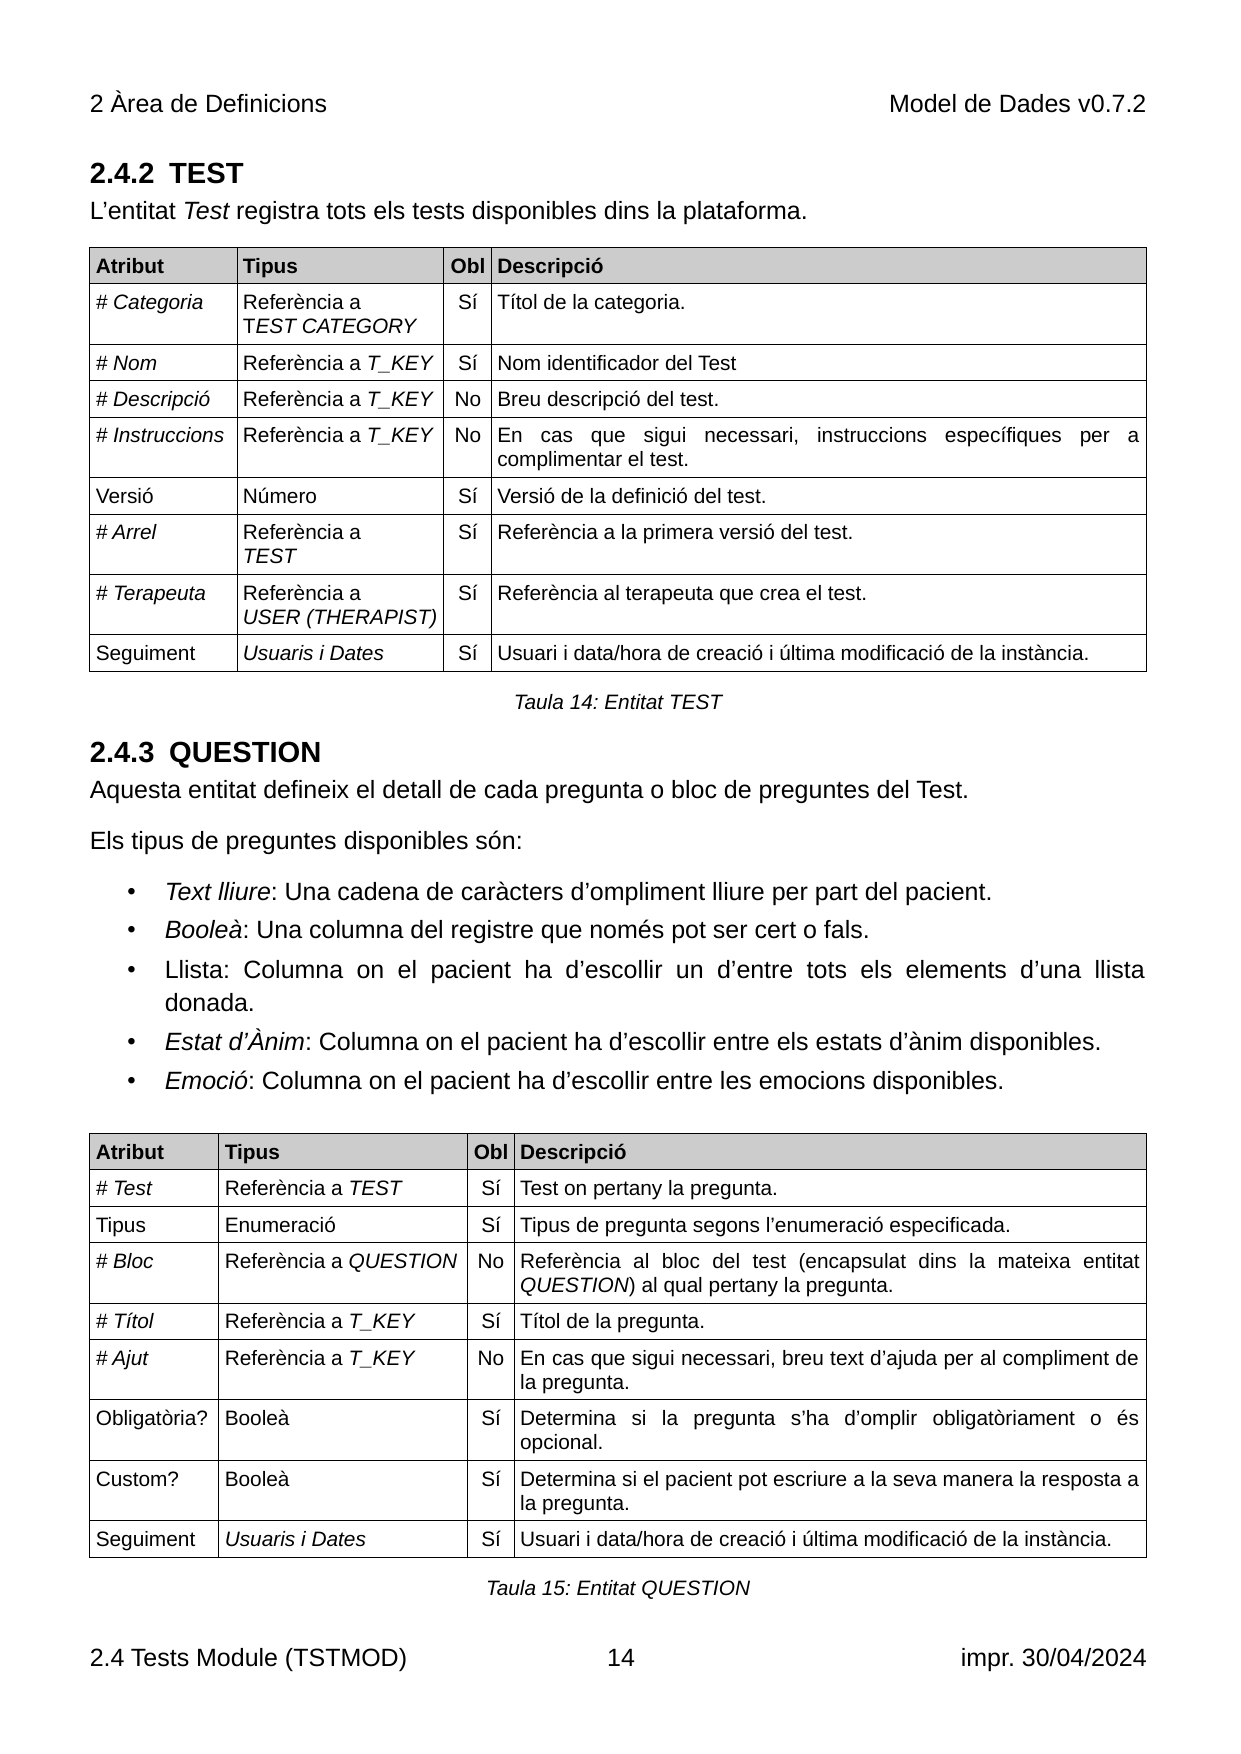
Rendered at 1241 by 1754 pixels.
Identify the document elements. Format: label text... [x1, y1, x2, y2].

table_cell Referència a QUESTION [219, 1243, 467, 1302]
text Els tipus de preguntes disponibles són: [89, 826, 1146, 854]
table_cell Usuari i data/hora de creació i última modificació de la instància. [492, 635, 1146, 671]
table_cell Sí [444, 284, 491, 344]
table_cell Número [238, 478, 443, 513]
table_cell Sí [444, 345, 491, 380]
table_cell Determina si el pacient pot escriure a la seva manera la resposta a la pregunta. [515, 1461, 1146, 1520]
table_cell Obligatòria? [90, 1400, 218, 1460]
text Taula 15: Entitat QUESTION [89, 1576, 1146, 1600]
table_cell Sí [444, 575, 491, 634]
table_cell Usuari i data/hora de creació i última modificació de la instància. [515, 1521, 1146, 1557]
table_header Obl [444, 248, 491, 283]
text Taula 14: Entitat TEST [89, 690, 1146, 714]
table_cell Títol de la pregunta. [515, 1304, 1146, 1339]
table_cell # Títol [90, 1304, 218, 1339]
table_cell Sí [468, 1521, 514, 1557]
table_cell Versió de la definició del test. [492, 478, 1146, 513]
table_cell Determina si la pregunta s’ha d’omplir obligatòriament o és opcional. [515, 1400, 1146, 1460]
table_cell En cas que sigui necessari, instruccions específiques per a complimentar el test. [492, 418, 1146, 477]
table_cell Tipus [90, 1207, 218, 1242]
list Text lliure: Una cadena de caràcters d’ompliment lliure per part del pacient. [127, 876, 1146, 905]
table_cell # Instruccions [90, 418, 237, 477]
table_cell Test on pertany la pregunta. [515, 1170, 1146, 1206]
table_cell Sí [468, 1207, 514, 1242]
table_cell Sí [444, 635, 491, 671]
text L’entitat Test registra tots els tests disponibles dins la plataforma. [89, 196, 1146, 225]
table_cell Referència a T_KEY [219, 1304, 467, 1339]
table_cell Seguiment [90, 635, 237, 671]
table_cell # Terapeuta [90, 575, 237, 634]
table_cell # Bloc [90, 1243, 218, 1302]
table_cell Referència a T_KEY [238, 345, 443, 380]
list Llista: Columna on el pacient ha d’escollir un d’entre tots els elements d’una llista donada. [127, 954, 1146, 1016]
table_cell Referència a la primera versió del test. [492, 515, 1146, 574]
table_cell Referència a USER (THERAPIST) [238, 575, 443, 634]
table_cell # Arrel [90, 515, 237, 574]
table_cell # Test [90, 1170, 218, 1206]
table_cell Usuaris i Dates [219, 1521, 467, 1557]
table_cell # Descripció [90, 381, 237, 417]
table_header Descripció [515, 1134, 1146, 1169]
table_cell Sí [468, 1400, 514, 1460]
table_cell En cas que sigui necessari, breu text d’ajuda per al compliment de la pregunta. [515, 1340, 1146, 1399]
table_cell Custom? [90, 1461, 218, 1520]
table_cell Tipus de pregunta segons l’enumeració especificada. [515, 1207, 1146, 1242]
list Emoció: Columna on el pacient ha d’escollir entre les emocions disponibles. [127, 1066, 1146, 1094]
table_cell Booleà [219, 1400, 467, 1460]
table_cell # Ajut [90, 1340, 218, 1399]
table_cell Referència a T_KEY [219, 1340, 467, 1399]
list Estat d’Ànim: Columna on el pacient ha d’escollir entre els estats d’ànim disponibles. [127, 1027, 1146, 1056]
table_header Tipus [238, 248, 443, 283]
table_header Atribut [90, 1134, 218, 1169]
table_cell Referència a T_KEY [238, 418, 443, 477]
table_cell Versió [90, 478, 237, 513]
table_cell Títol de la categoria. [492, 284, 1146, 344]
table_cell Nom identificador del Test [492, 345, 1146, 380]
table_cell No [468, 1243, 514, 1302]
table_cell Seguiment [90, 1521, 218, 1557]
table_header Atribut [90, 248, 237, 283]
table_cell Sí [468, 1170, 514, 1206]
table_cell # Nom [90, 345, 237, 380]
table_cell Referència al terapeuta que crea el test. [492, 575, 1146, 634]
table_cell No [444, 381, 491, 417]
list Booleà: Una columna del registre que només pot ser cert o fals. [127, 916, 1146, 944]
table_cell Referència a T_KEY [238, 381, 443, 417]
table_cell Referència al bloc del test (encapsulat dins la mateixa entitat QUESTION) al qual pertany la pregunta. [515, 1243, 1146, 1302]
subtitle TEST [89, 157, 1146, 190]
table_cell Enumeració [219, 1207, 467, 1242]
table_cell Referència a TEST CATEGORY [238, 284, 443, 344]
table_cell Sí [444, 478, 491, 513]
table_cell Sí [468, 1304, 514, 1339]
table_header Tipus [219, 1134, 467, 1169]
table_header Obl [468, 1134, 514, 1169]
table_cell # Categoria [90, 284, 237, 344]
text Aquesta entitat defineix el detall de cada pregunta o bloc de preguntes del Test. [89, 775, 1146, 804]
table_cell Referència a TEST [219, 1170, 467, 1206]
table_cell Usuaris i Dates [238, 635, 443, 671]
table_cell Referència a TEST [238, 515, 443, 574]
table_cell Booleà [219, 1461, 467, 1520]
table_cell No [468, 1340, 514, 1399]
subtitle QUESTION [89, 736, 1146, 769]
table_cell Sí [468, 1461, 514, 1520]
table_cell Sí [444, 515, 491, 574]
table_cell No [444, 418, 491, 477]
table_header Descripció [492, 248, 1146, 283]
table_cell Breu descripció del test. [492, 381, 1146, 417]
